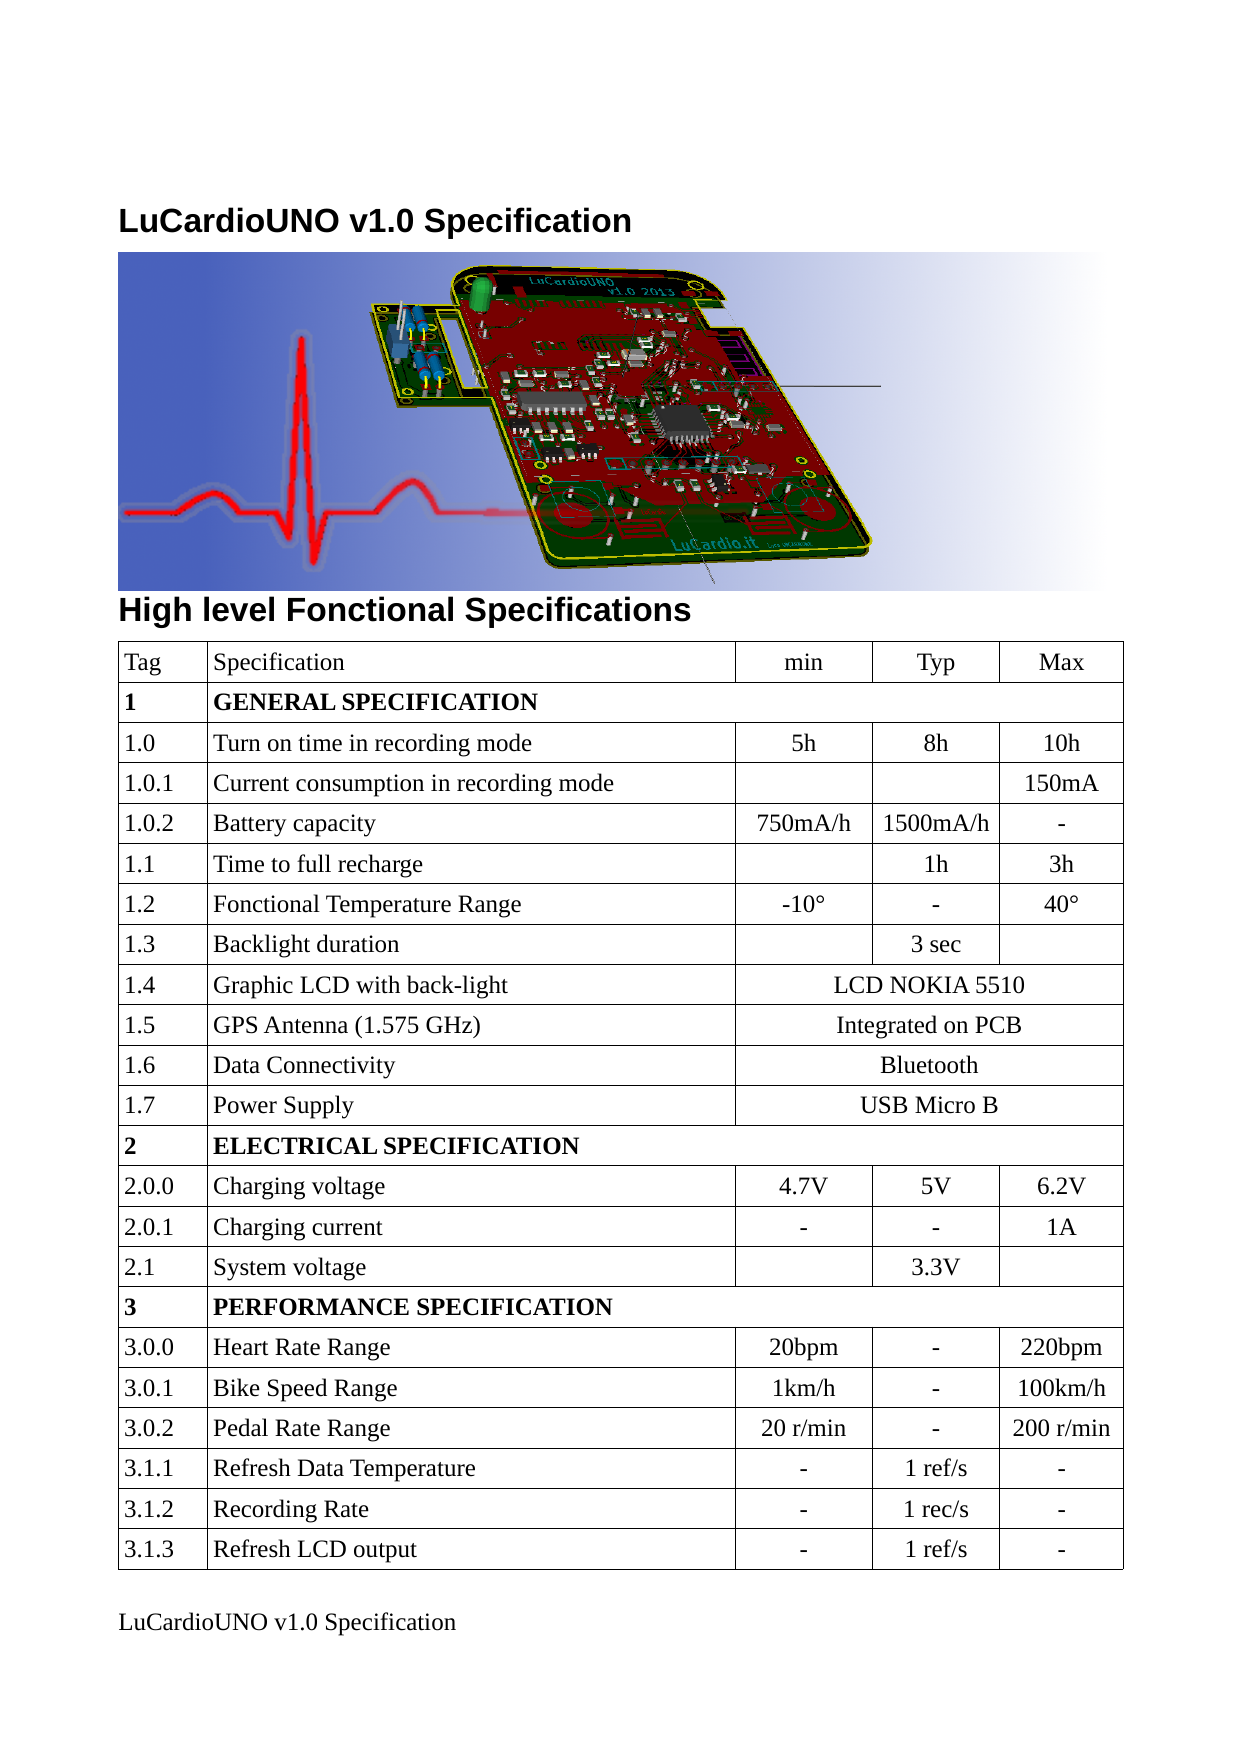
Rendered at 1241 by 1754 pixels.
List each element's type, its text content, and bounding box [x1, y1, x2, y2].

table_header Typ [873, 642, 999, 682]
table_cell [1000, 1247, 1123, 1286]
table_cell 8h [873, 723, 999, 762]
table_cell 1.0 [119, 723, 207, 762]
table_header Specification [208, 642, 735, 682]
table_cell - [873, 1408, 999, 1448]
table_cell 1500mA/h [873, 804, 999, 843]
table_cell Backlight duration [208, 925, 735, 964]
table_cell Data Connectivity [208, 1046, 735, 1085]
table_cell - [1000, 1449, 1123, 1488]
table_cell 1.7 [119, 1086, 207, 1125]
table_cell 2.0.1 [119, 1207, 207, 1246]
table_cell Graphic LCD with back-light [208, 965, 735, 1004]
table_cell - [1000, 1529, 1123, 1568]
table_cell -10° [736, 884, 872, 923]
picture [118, 252, 1123, 591]
table_cell 3 sec [873, 925, 999, 964]
table_cell 40° [1000, 884, 1123, 923]
table_cell Recording Rate [208, 1489, 735, 1528]
table_cell Current consumption in recording mode [208, 763, 735, 803]
table_cell 1 rec/s [873, 1489, 999, 1528]
table_cell - [873, 884, 999, 923]
table_cell 1 [119, 683, 207, 722]
table_cell 1 ref/s [873, 1449, 999, 1488]
table_cell 1.6 [119, 1046, 207, 1085]
table_cell 20 r/min [736, 1408, 872, 1448]
table_cell - [873, 1328, 999, 1367]
table_cell 5h [736, 723, 872, 762]
table_cell 3.1.3 [119, 1529, 207, 1568]
table_cell Fonctional Temperature Range [208, 884, 735, 923]
table_cell [1000, 925, 1123, 964]
table_cell [736, 763, 872, 803]
table_cell 3.1.2 [119, 1489, 207, 1528]
table_cell 3.3V [873, 1247, 999, 1286]
table_cell ELECTRICAL SPECIFICATION [208, 1126, 1123, 1165]
table_cell - [1000, 1489, 1123, 1528]
table_cell 3 [119, 1287, 207, 1327]
table_cell 1km/h [736, 1368, 872, 1407]
table_cell 20bpm [736, 1328, 872, 1367]
subtitle High level Fonctional Specifications [118, 591, 1122, 629]
table_cell Heart Rate Range [208, 1328, 735, 1367]
table_cell 1.2 [119, 884, 207, 923]
table_cell 1.5 [119, 1005, 207, 1044]
table_cell 200 r/min [1000, 1408, 1123, 1448]
table_cell USB Micro B [736, 1086, 1123, 1125]
table_cell PERFORMANCE SPECIFICATION [208, 1287, 1123, 1327]
table_cell [873, 763, 999, 803]
table_cell 3.0.1 [119, 1368, 207, 1407]
table_cell [736, 1247, 872, 1286]
table_cell - [1000, 804, 1123, 843]
table_cell - [873, 1368, 999, 1407]
table_cell 4.7V [736, 1166, 872, 1206]
table_cell 10h [1000, 723, 1123, 762]
table_header Max [1000, 642, 1123, 682]
table_cell Battery capacity [208, 804, 735, 843]
table_cell 6.2V [1000, 1166, 1123, 1206]
table_cell GENERAL SPECIFICATION [208, 683, 1123, 722]
table_cell 1.0.1 [119, 763, 207, 803]
table_cell - [736, 1489, 872, 1528]
table_cell 2 [119, 1126, 207, 1165]
table_cell Refresh LCD output [208, 1529, 735, 1568]
table_cell 2.0.0 [119, 1166, 207, 1206]
table_cell [736, 844, 872, 883]
table_cell 5V [873, 1166, 999, 1206]
table_cell System voltage [208, 1247, 735, 1286]
table_cell 1.3 [119, 925, 207, 964]
table_cell - [736, 1529, 872, 1568]
table_cell - [736, 1207, 872, 1246]
table_cell Power Supply [208, 1086, 735, 1125]
table_cell Time to full recharge [208, 844, 735, 883]
table_cell 1.0.2 [119, 804, 207, 843]
table_cell Bluetooth [736, 1046, 1123, 1085]
table_cell Integrated on PCB [736, 1005, 1123, 1044]
subtitle LuCardioUNO v1.0 Specification [118, 201, 1122, 240]
table_cell - [736, 1449, 872, 1488]
table_cell 1 ref/s [873, 1529, 999, 1568]
table_cell 1.4 [119, 965, 207, 1004]
table_cell 220bpm [1000, 1328, 1123, 1367]
table_cell 1A [1000, 1207, 1123, 1246]
table_header Tag [119, 642, 207, 682]
table_cell 3.0.2 [119, 1408, 207, 1448]
table_cell - [873, 1207, 999, 1246]
table_cell Pedal Rate Range [208, 1408, 735, 1448]
table_cell Refresh Data Temperature [208, 1449, 735, 1488]
table_cell 3h [1000, 844, 1123, 883]
table_cell 150mA [1000, 763, 1123, 803]
table_cell Charging current [208, 1207, 735, 1246]
table_cell 3.1.1 [119, 1449, 207, 1488]
table_cell 1h [873, 844, 999, 883]
table_header min [736, 642, 872, 682]
table_cell LCD NOKIA 5510 [736, 965, 1123, 1004]
table_cell GPS Antenna (1.575 GHz) [208, 1005, 735, 1044]
table_cell [736, 925, 872, 964]
table_cell 750mA/h [736, 804, 872, 843]
table_cell 1.1 [119, 844, 207, 883]
table_cell Turn on time in recording mode [208, 723, 735, 762]
table_cell Bike Speed Range [208, 1368, 735, 1407]
table_cell Charging voltage [208, 1166, 735, 1206]
table_cell 3.0.0 [119, 1328, 207, 1367]
table_cell 2.1 [119, 1247, 207, 1286]
table_cell 100km/h [1000, 1368, 1123, 1407]
